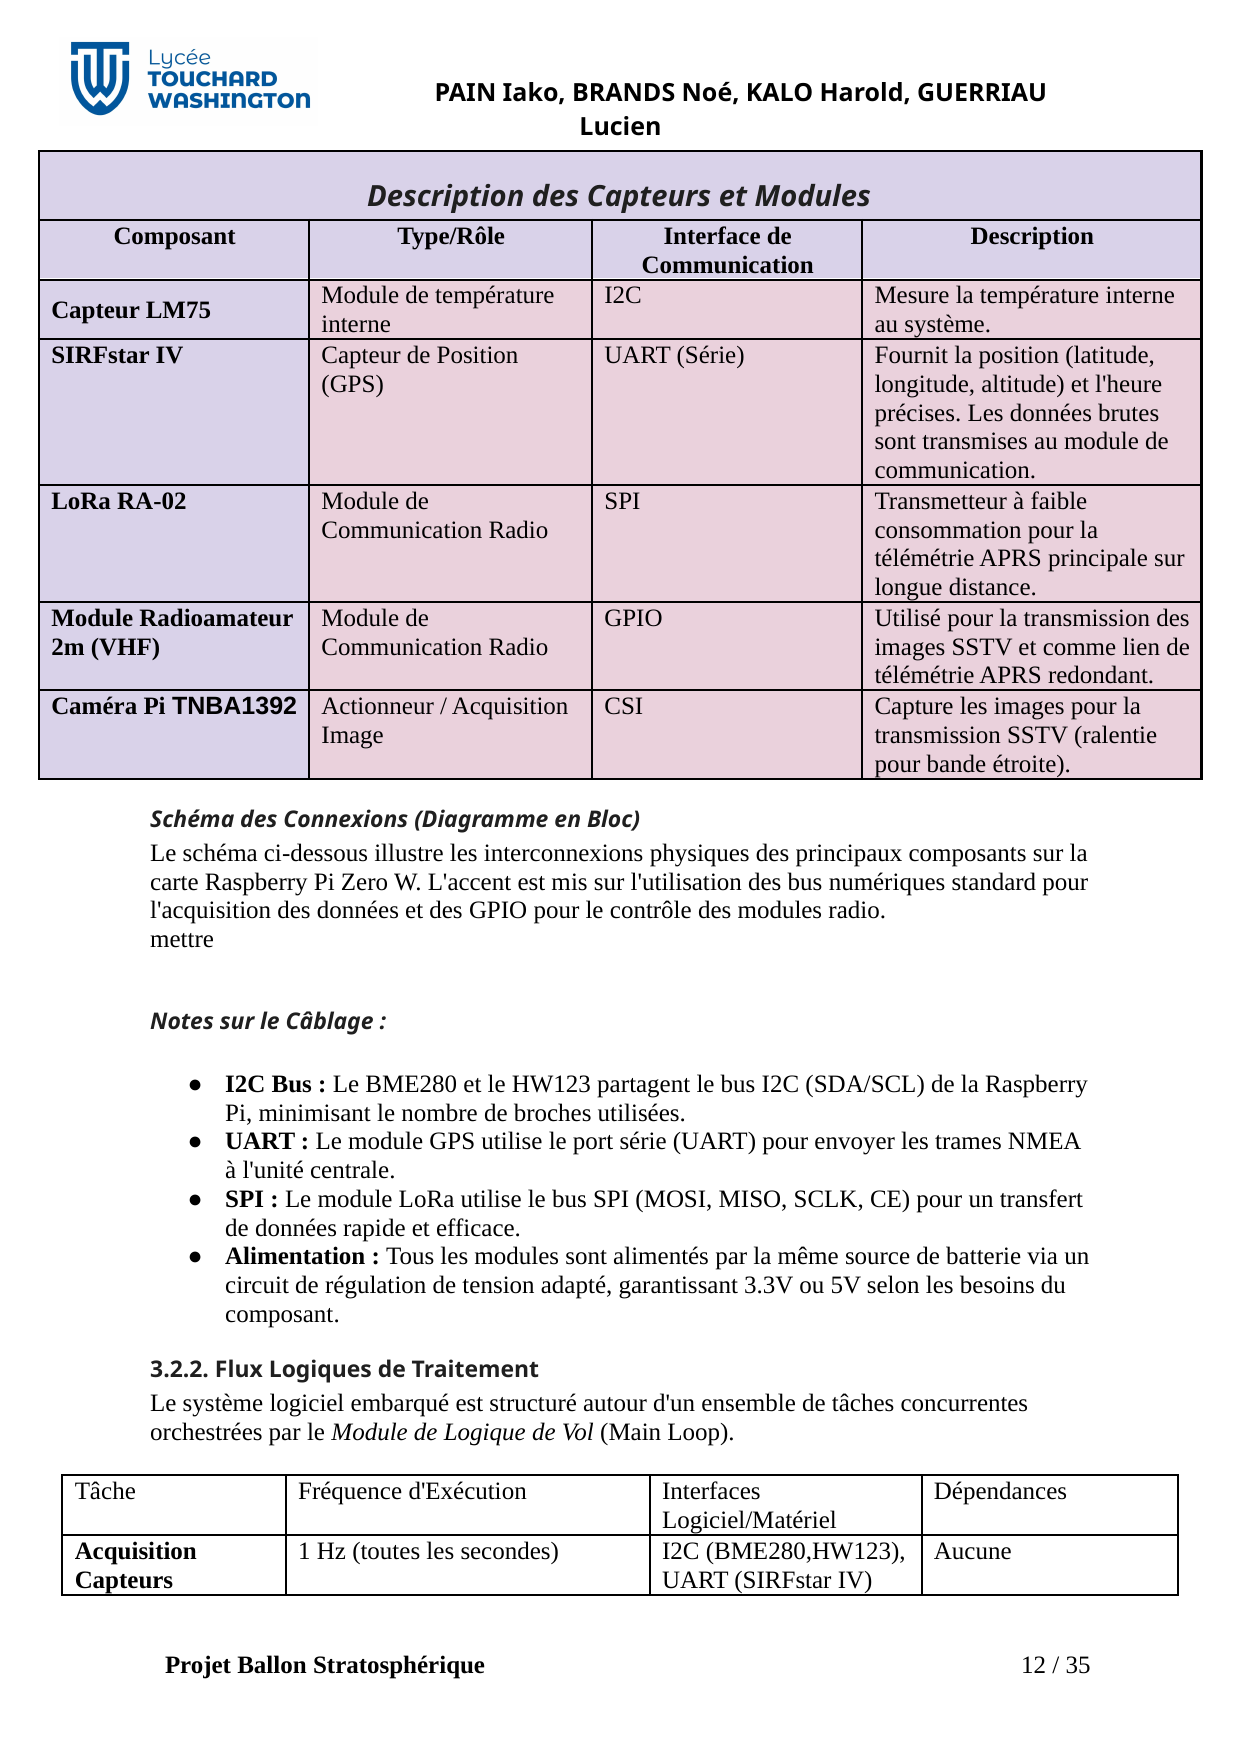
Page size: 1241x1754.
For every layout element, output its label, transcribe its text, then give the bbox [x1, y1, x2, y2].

list Alimentation : Tous les modules sont alimentés par la même source de batterie via un circuit de régulation de tension adapté, garantissant 3.3V ou 5V selon les besoins du composant. [187, 1241, 1090, 1328]
text Le système logiciel embarqué est structuré autour d'un ensemble de tâches concurrentes orchestrées par le Module de Logique de Vol (Main Loop). [150, 1388, 1090, 1446]
table_cell Aucune [923, 1536, 1177, 1593]
table_header Fréquence d'Exécution [287, 1476, 649, 1534]
subtitle Schéma des Connexions (Diagramme en Bloc) [150, 803, 1090, 834]
table_cell I2C (BME280,HW123), UART (SIRFstar IV) [651, 1536, 921, 1593]
list SPI : Le module LoRa utilise le bus SPI (MOSI, MISO, SCLK, CE) pour un transfert de données rapide et efficace. [187, 1184, 1090, 1241]
table_header Interfaces Logiciel/Matériel [651, 1476, 921, 1534]
table_cell Capture les images pour la transmission SSTV (ralentie pour bande étroite). [863, 691, 1200, 778]
table_cell UART (Série) [593, 340, 861, 484]
table_cell GPIO [593, 603, 861, 689]
table_header Tâche [63, 1476, 285, 1534]
table_cell SIRFstar IV [40, 340, 308, 484]
table_cell Acquisition Capteurs [63, 1536, 285, 1593]
table_header Dépendances [923, 1476, 1177, 1534]
table_cell Module Radioamateur 2m (VHF) [40, 603, 308, 689]
table_cell Actionneur / Acquisition Image [310, 691, 591, 778]
table_cell 1 Hz (toutes les secondes) [287, 1536, 649, 1593]
subtitle Notes sur le Câblage : [150, 1005, 1090, 1036]
table_cell Interface de Communication [593, 221, 861, 278]
list UART : Le module GPS utilise le port série (UART) pour envoyer les trames NMEA à l'unité centrale. [187, 1126, 1090, 1184]
table_cell Capteur de Position (GPS) [310, 340, 591, 484]
table_cell Transmetteur à faible consommation pour la télémétrie APRS principale sur longue distance. [863, 486, 1200, 601]
table_cell Caméra Pi TNBA1392 [40, 691, 308, 778]
table_cell Module de température interne [310, 281, 591, 338]
table_cell Fournit la position (latitude, longitude, altitude) et l'heure précises. Les données brutes sont transmises au module de communication. [863, 340, 1200, 484]
table_cell Type/Rôle [310, 221, 591, 278]
table_cell Module de Communication Radio [310, 603, 591, 689]
table_cell Description [863, 221, 1200, 278]
subtitle 3.2.2. Flux Logiques de Traitement [150, 1353, 1090, 1384]
table_cell SPI [593, 486, 861, 601]
list I2C Bus : Le BME280 et le HW123 partagent le bus I2C (SDA/SCL) de la Raspberry Pi, minimisant le nombre de broches utilisées. [187, 1069, 1090, 1126]
table_cell LoRa RA-02 [40, 486, 308, 601]
text Le schéma ci-dessous illustre les interconnexions physiques des principaux composants sur la carte Raspberry Pi Zero W. L'accent est mis sur l'utilisation des bus numériques standard pour l'acquisition des données et des GPIO pour le contrôle des modules radio. [150, 838, 1090, 924]
table_cell Mesure la température interne au système. [863, 281, 1200, 338]
table_cell Capteur LM75 [40, 281, 308, 338]
table_cell CSI [593, 691, 861, 778]
table_cell Composant [40, 221, 308, 278]
table_cell Utilisé pour la transmission des images SSTV et comme lien de télémétrie APRS redondant. [863, 603, 1200, 689]
table_cell Module de Communication Radio [310, 486, 591, 601]
text mettre [150, 924, 1090, 953]
table_cell I2C [593, 281, 861, 338]
picture [59, 37, 318, 126]
table_header Description des Capteurs et Modules [40, 152, 1200, 219]
